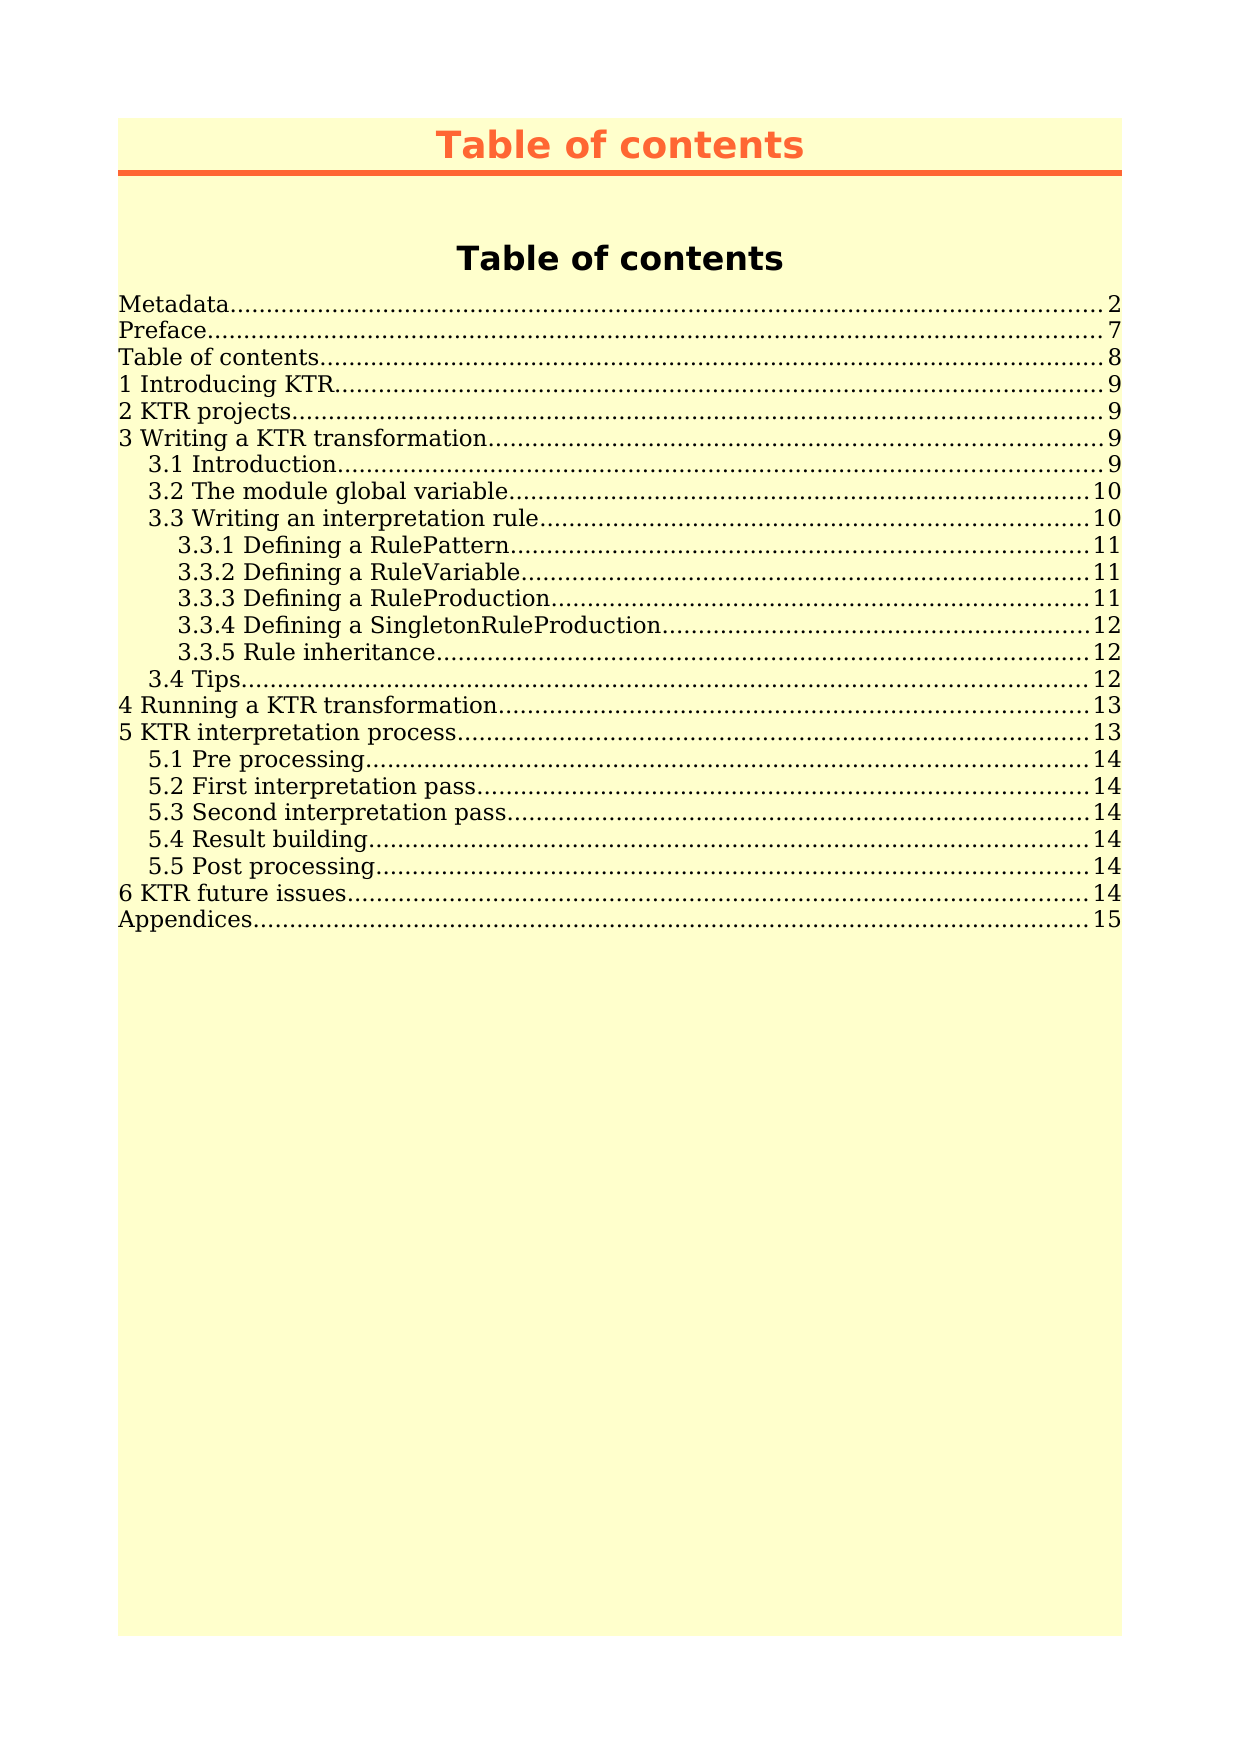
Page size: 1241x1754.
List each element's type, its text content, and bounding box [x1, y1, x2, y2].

text Preface 7 [118, 318, 1122, 344]
text 3.3.1 Defining a RulePattern 11 [177, 532, 1122, 559]
text 3.3.5 Rule inheritance 12 [177, 639, 1122, 666]
text Appendices 15 [118, 907, 1122, 933]
text 5.5 Post processing 14 [148, 853, 1122, 880]
text 5.3 Second interpretation pass 14 [148, 799, 1122, 826]
text 3.1 Introduction 9 [148, 452, 1122, 478]
text 1 Introducing KTR 9 [118, 371, 1122, 398]
subtitle Table of contents [118, 240, 1122, 278]
text 5.1 Pre processing 14 [148, 746, 1122, 773]
text 3.3.2 Defining a RuleVariable 11 [177, 559, 1122, 585]
text 4 Running a KTR transformation 13 [118, 692, 1122, 719]
text 3.3.3 Defining a RuleProduction 11 [177, 585, 1122, 612]
text 5.2 First interpretation pass 14 [148, 773, 1122, 799]
text 5 KTR interpretation process 13 [118, 719, 1122, 746]
text 3 Writing a KTR transformation 9 [118, 425, 1122, 452]
text 3.2 The module global variable 10 [148, 478, 1122, 505]
text 3.3 Writing an interpretation rule 10 [148, 505, 1122, 532]
text 2 KTR projects 9 [118, 398, 1122, 425]
text 3.4 Tips 12 [148, 666, 1122, 692]
text Table of contents 8 [118, 344, 1122, 371]
text Metadata 2 [118, 291, 1122, 318]
title Table of contents [118, 121, 1122, 170]
text 3.3.4 Defining a SingletonRuleProduction 12 [177, 612, 1122, 639]
text 5.4 Result building 14 [148, 826, 1122, 853]
text 6 KTR future issues 14 [118, 880, 1122, 907]
